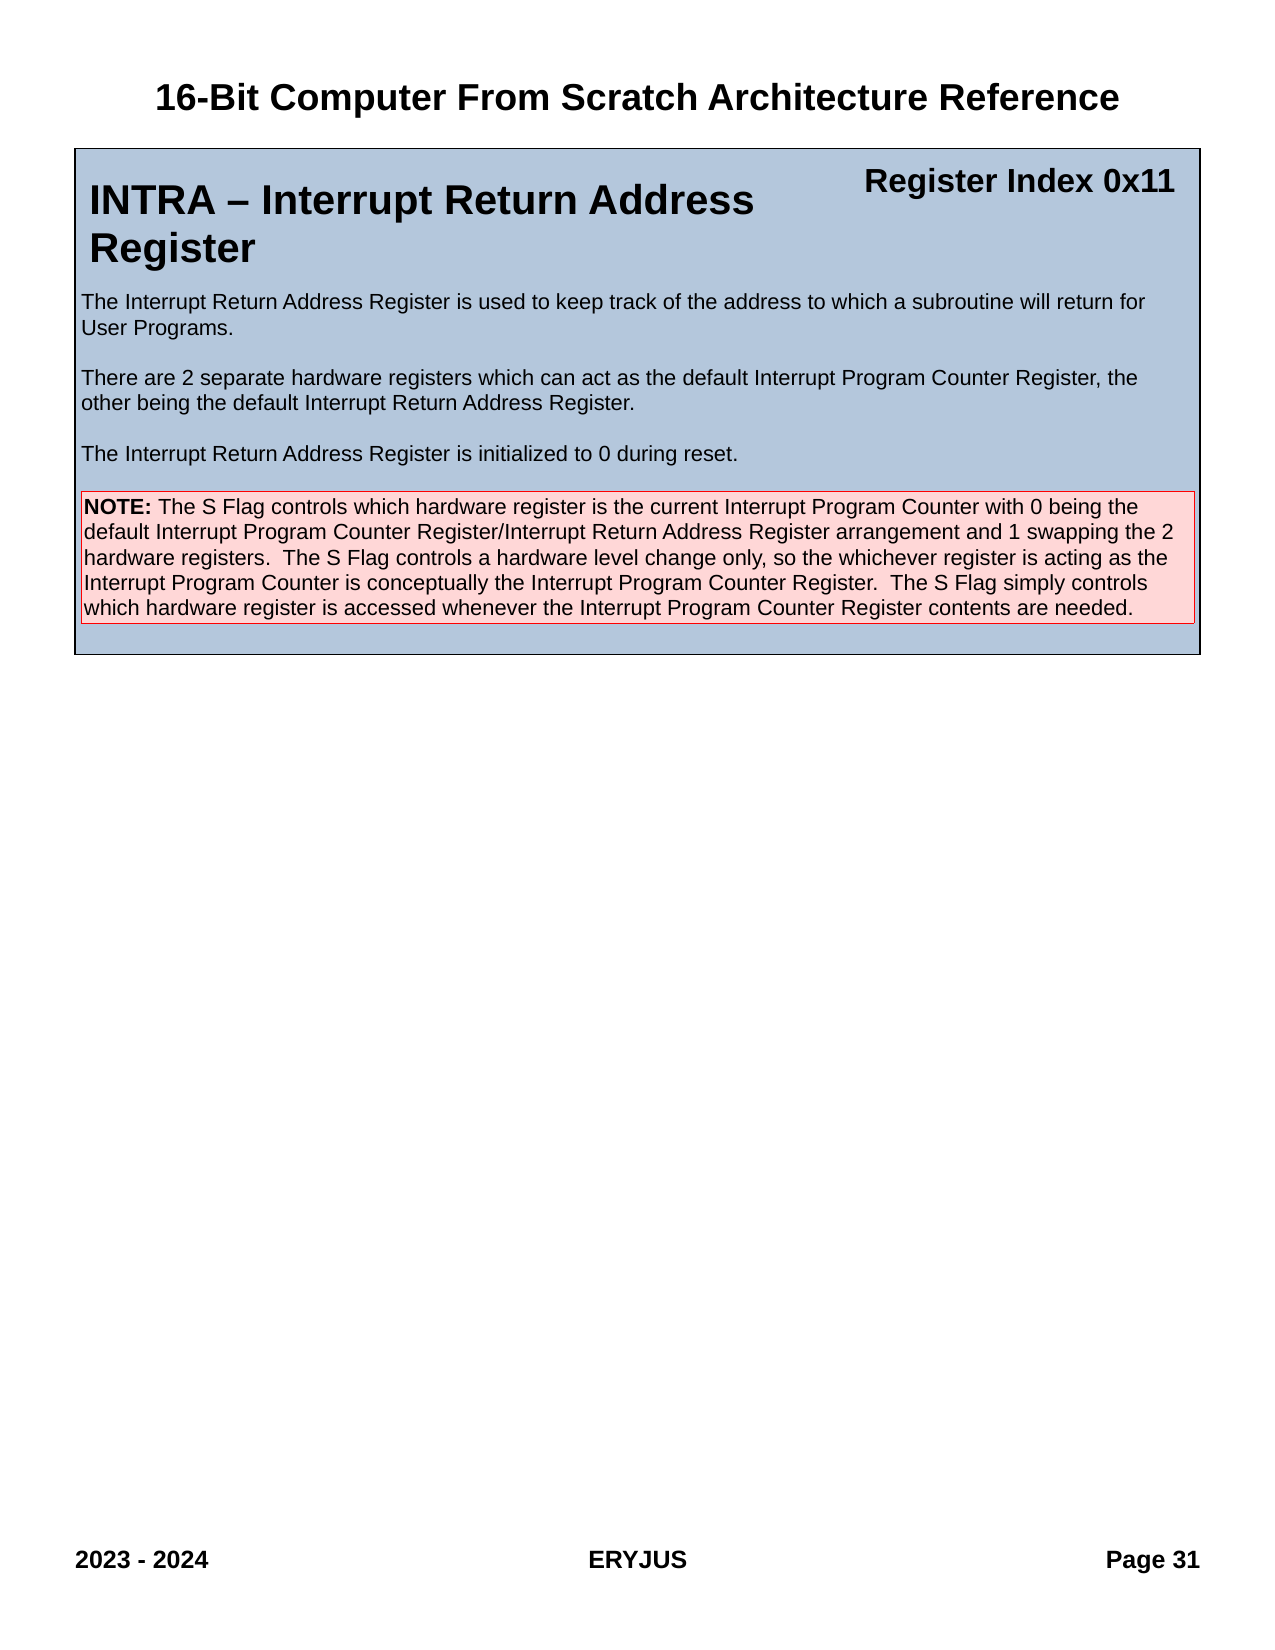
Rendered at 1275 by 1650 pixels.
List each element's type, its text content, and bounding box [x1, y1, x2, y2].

table_header NOTE: The S Flag controls which hardware register is the current Interrupt Program Counter with 0 being the default Interrupt Program Counter Register/Interrupt Return Address Register arrangement and 1 swapping the 2 hardware registers. The S Flag controls a hardware level change only, so the whichever register is acting as the Interrupt Program Counter is conceptually the Interrupt Program Counter Register. The S Flag simply controls which hardware register is accessed whenever the Interrupt Program Counter Register contents are needed. [82, 492, 1194, 623]
table_header INTRA – Interrupt Return Address Register [83, 155, 858, 289]
table_header Register Index 0x11 [858, 155, 1194, 289]
table_header The Interrupt Return Address Register is used to keep track of the address to which a subroutine will return for User Programs. There are 2 separate hardware registers which can act as the default Interrupt Program Counter Register, the other being the default Interrupt Return Address Register. The Interrupt Return Address Register is initialized to 0 during reset. [76, 149, 1199, 654]
